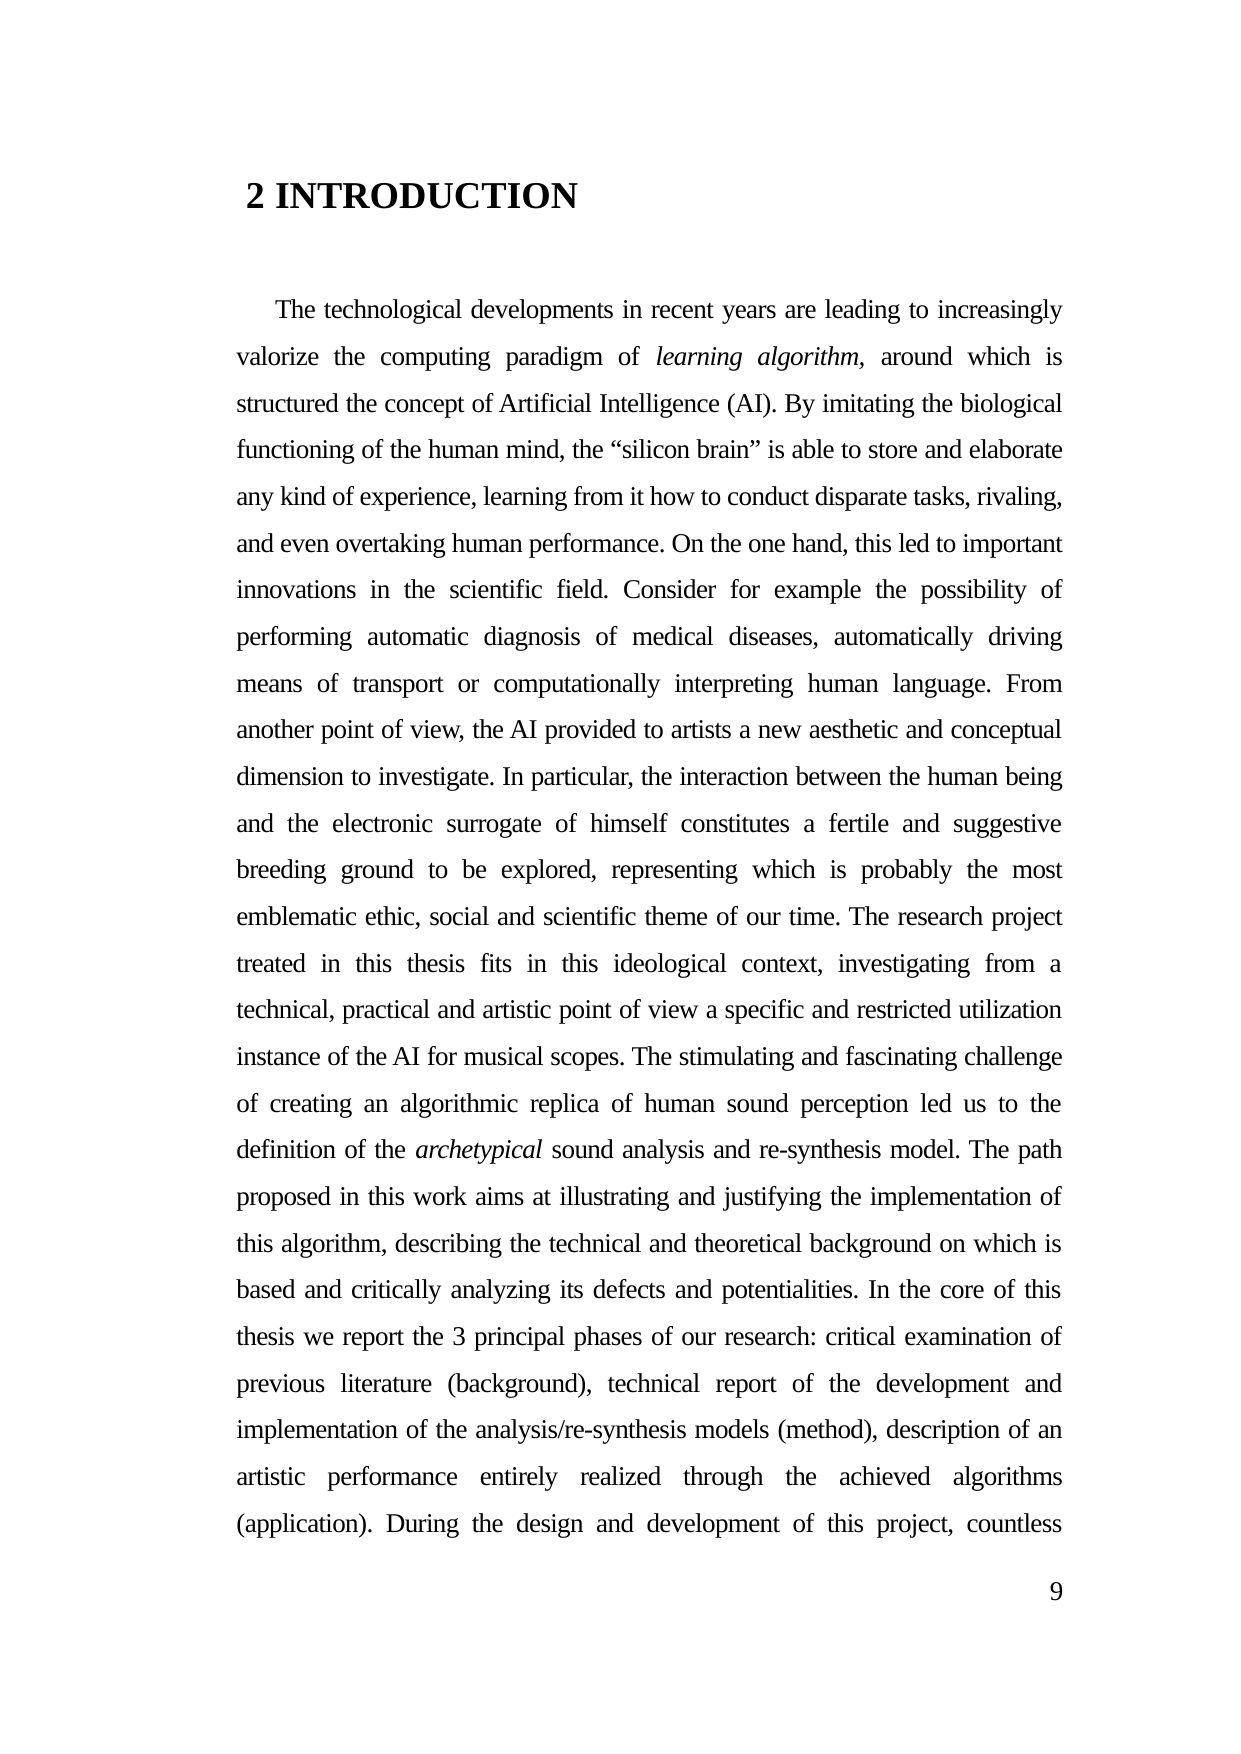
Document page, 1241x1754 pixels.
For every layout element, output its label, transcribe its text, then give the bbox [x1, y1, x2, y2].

text The technological developments in recent years are leading to increasingly valorize the computing paradigm of learning algorithm, around which is structured the concept of Artificial Intelligence (AI). By imitating the biological functioning of the human mind, the “silicon brain” is able to store and elaborate any kind of experience, learning from it how to conduct disparate tasks, rivaling, and even overtaking human performance. On the one hand, this led to important innovations in the scientific field. Consider for example the possibility of performing automatic diagnosis of medical diseases, automatically driving means of transport or computationally interpreting human language. From another point of view, the AI provided to artists a new aesthetic and conceptual dimension to investigate. In particular, the interaction between the human being and the electronic surrogate of himself constitutes a fertile and suggestive breeding ground to be explored, representing which is probably the most emblematic ethic, social and scientific theme of our time. The research project treated in this thesis fits in this ideological context, investigating from a technical, practical and artistic point of view a specific and restricted utilization instance of the AI for musical scopes. The stimulating and fascinating challenge of creating an algorithmic replica of human sound perception led us to the definition of the archetypical sound analysis and re-synthesis model. The path proposed in this work aims at illustrating and justifying the implementation of this algorithm, describing the technical and theoretical background on which is based and critically analyzing its defects and potentialities. In the core of this thesis we report the 3 principal phases of our research: critical examination of previous literature (background), technical report of the development and implementation of the analysis/re-synthesis models (method), description of an artistic performance entirely realized through the achieved algorithms (application). During the design and development of this project, countless [236, 294, 1063, 1538]
subtitle INTRODUCTION [236, 173, 1063, 216]
